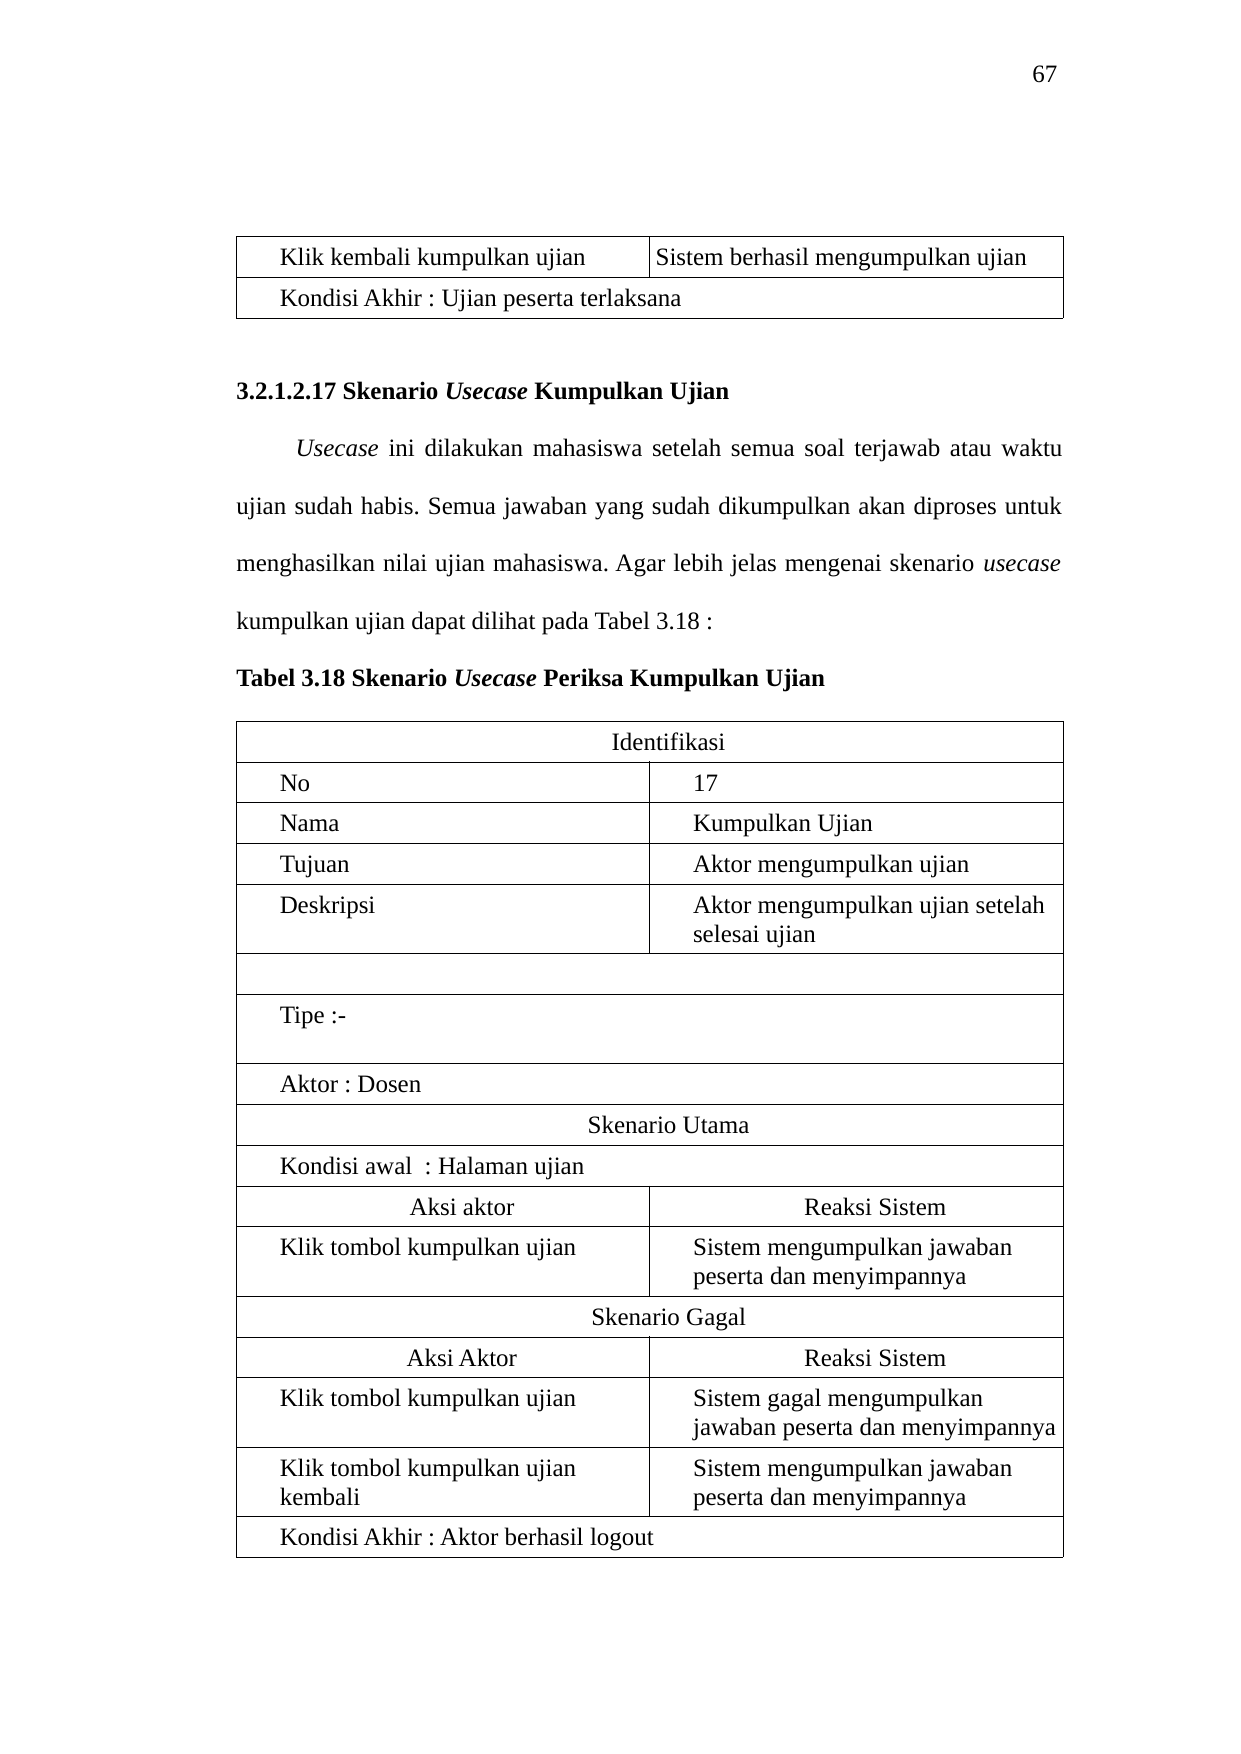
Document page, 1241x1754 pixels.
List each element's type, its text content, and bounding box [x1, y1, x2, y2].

table_cell Klik tombol kumpulkan ujian kembali [237, 1448, 649, 1516]
table_cell Reaksi Sistem [650, 1187, 1063, 1226]
table_cell No [237, 763, 649, 802]
table_cell Sistem gagal mengumpulkan jawaban peserta dan menyimpannya [650, 1378, 1063, 1447]
table_cell Reaksi Sistem [650, 1338, 1063, 1377]
table_cell Nama [237, 803, 649, 843]
table_cell Klik tombol kumpulkan ujian [237, 1227, 649, 1296]
table_cell Aktor mengumpulkan ujian setelah selesai ujian [650, 885, 1063, 953]
table_cell 17 [650, 763, 1063, 802]
table_cell [237, 954, 1063, 994]
table_cell Kumpulkan Ujian [650, 803, 1063, 843]
table_cell Sistem mengumpulkan jawaban peserta dan menyimpannya [650, 1448, 1063, 1516]
table_cell Tujuan [237, 844, 649, 884]
table_cell Aksi aktor [237, 1187, 649, 1226]
table_cell Tipe :- [237, 995, 1063, 1063]
table_cell Aktor : Dosen [237, 1064, 1063, 1104]
table_cell Sistem berhasil mengumpulkan ujian [650, 237, 1063, 277]
table_cell Kondisi awal : Halaman ujian [237, 1146, 1063, 1186]
table_cell Skenario Utama [237, 1105, 1063, 1145]
table_cell Deskripsi [237, 885, 649, 953]
text Tabel 3.18 Skenario Usecase Periksa Kumpulkan Ujian [236, 663, 1063, 692]
table_cell Klik kembali kumpulkan ujian [237, 237, 649, 277]
table_cell Skenario Gagal [237, 1297, 1063, 1336]
table_cell Klik tombol kumpulkan ujian [237, 1378, 649, 1447]
text Usecase ini dilakukan mahasiswa setelah semua soal terjawab atau waktu ujian sudah habis. Semua jawaban yang sudah dikumpulkan akan diproses untuk menghasilkan nilai ujian mahasiswa. Agar lebih jelas mengenai skenario usecase kumpulkan ujian dapat dilihat pada Tabel 3.18 : [236, 433, 1063, 634]
table_header Identifikasi [237, 722, 1063, 761]
table_cell Aktor mengumpulkan ujian [650, 844, 1063, 884]
subtitle 3.2.1.2.17 Skenario Usecase Kumpulkan Ujian [236, 376, 1063, 404]
table_cell Kondisi Akhir : Ujian peserta terlaksana [237, 278, 1063, 318]
table_cell Kondisi Akhir : Aktor berhasil logout [237, 1517, 1063, 1557]
table_cell Sistem mengumpulkan jawaban peserta dan menyimpannya [650, 1227, 1063, 1296]
table_cell Aksi Aktor [237, 1338, 649, 1377]
